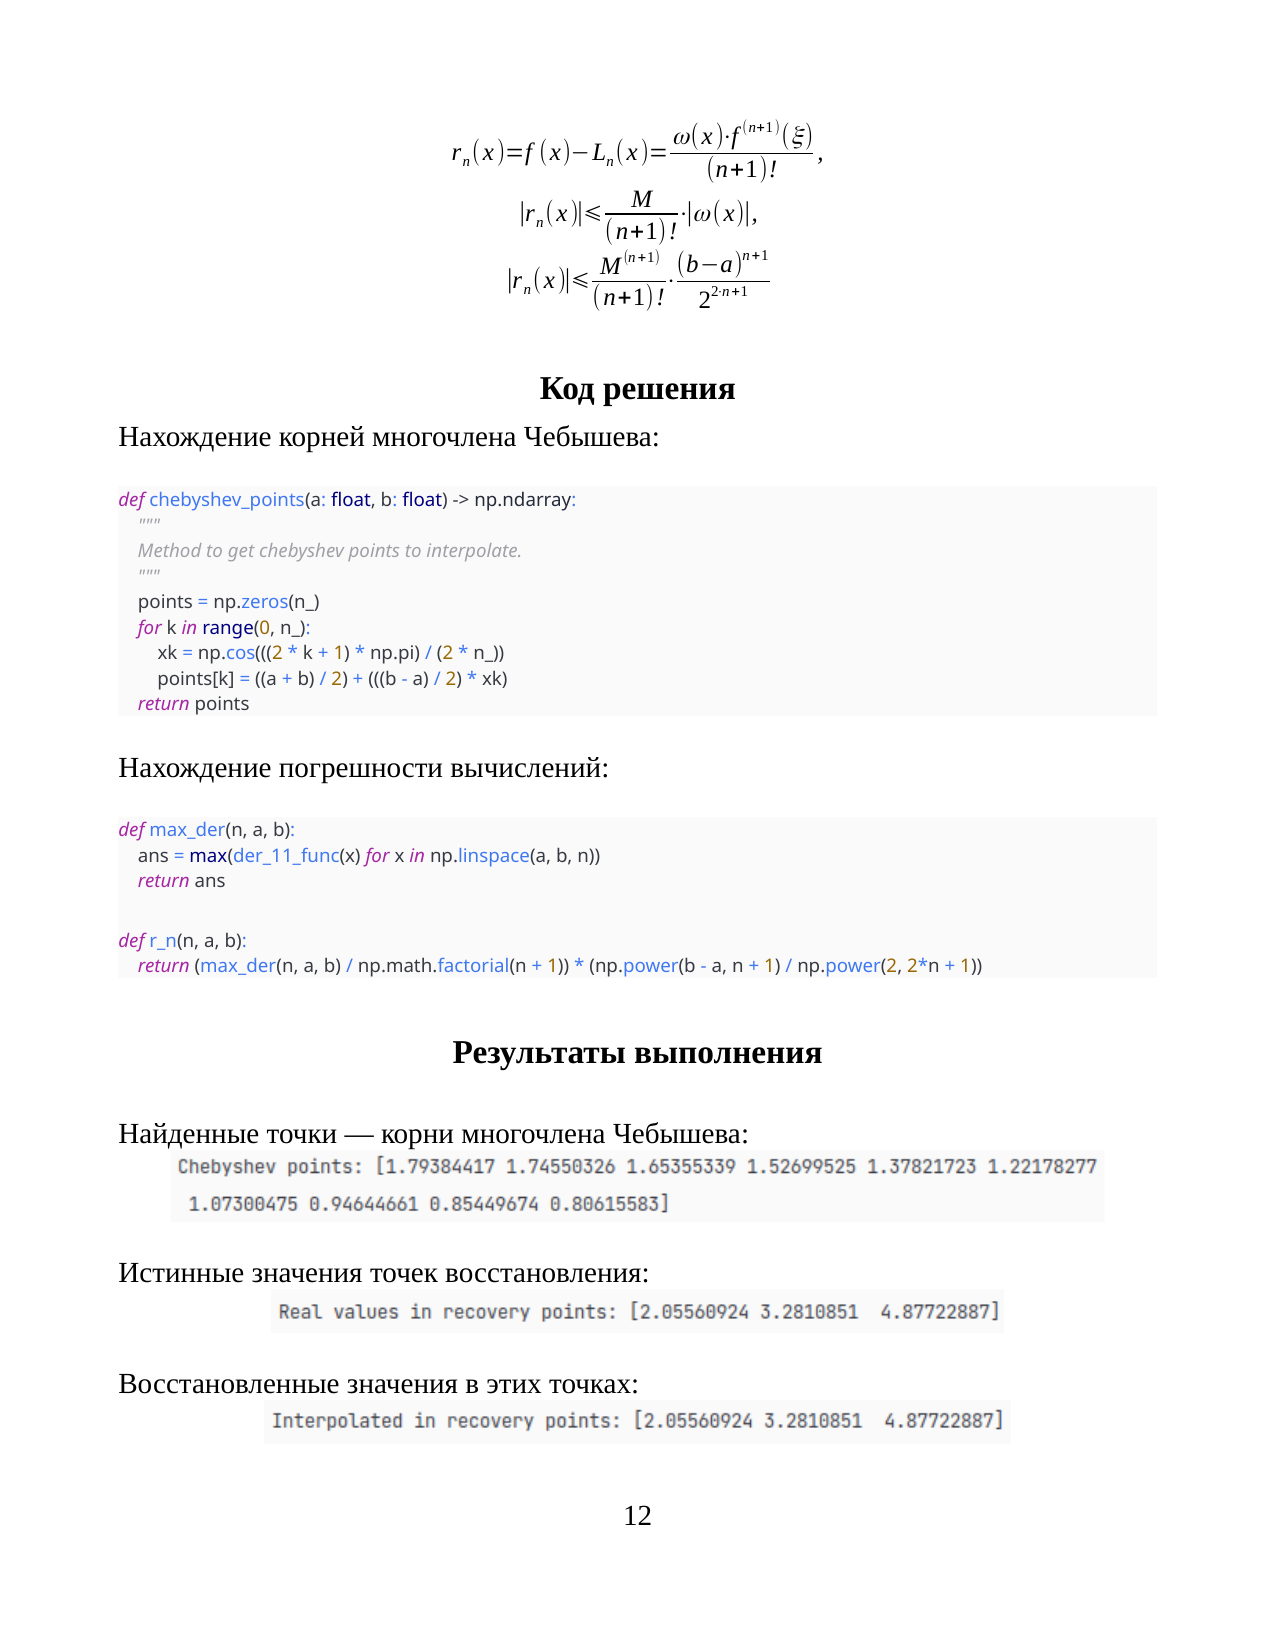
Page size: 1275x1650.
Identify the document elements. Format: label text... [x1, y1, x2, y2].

text Нахождение погрешности вычислений: [118, 750, 1157, 783]
picture [170, 1150, 1105, 1222]
text def max_der(n, a, b): ans = max(der_11_func(x) for x in np.linspace(a, b, n)) return ans def r_n(n, a, b): return (max_der(n, a, b) / np.math.factorial(n + 1)) * (np.power(b - a, n + 1) / np.power(2, 2*n + 1)) [118, 817, 1157, 978]
picture [271, 1289, 1004, 1333]
subtitle Результаты выполнения [118, 1032, 1157, 1071]
text Истинные значения точек восстановления: [118, 1256, 1157, 1289]
text Восстановленные значения в этих точках: [118, 1366, 1157, 1400]
text Нахождение корней многочлена Чебышева: [118, 419, 1157, 453]
picture [264, 1400, 1011, 1444]
text Найденные точки — корни многочлена Чебышева: [118, 1117, 1157, 1150]
text def chebyshev_points(a: float, b: float) -> np.ndarray: """ Method to get chebyshev points to interpolate. """ points = np.zeros(n_) for k in range(0, n_): xk = np.cos(((2 * k + 1) * np.pi) / (2 * n_)) points[k] = ((a + b) / 2) + (((b - a) / 2) * xk) return points [118, 486, 1157, 716]
subtitle Код решения [118, 368, 1157, 407]
